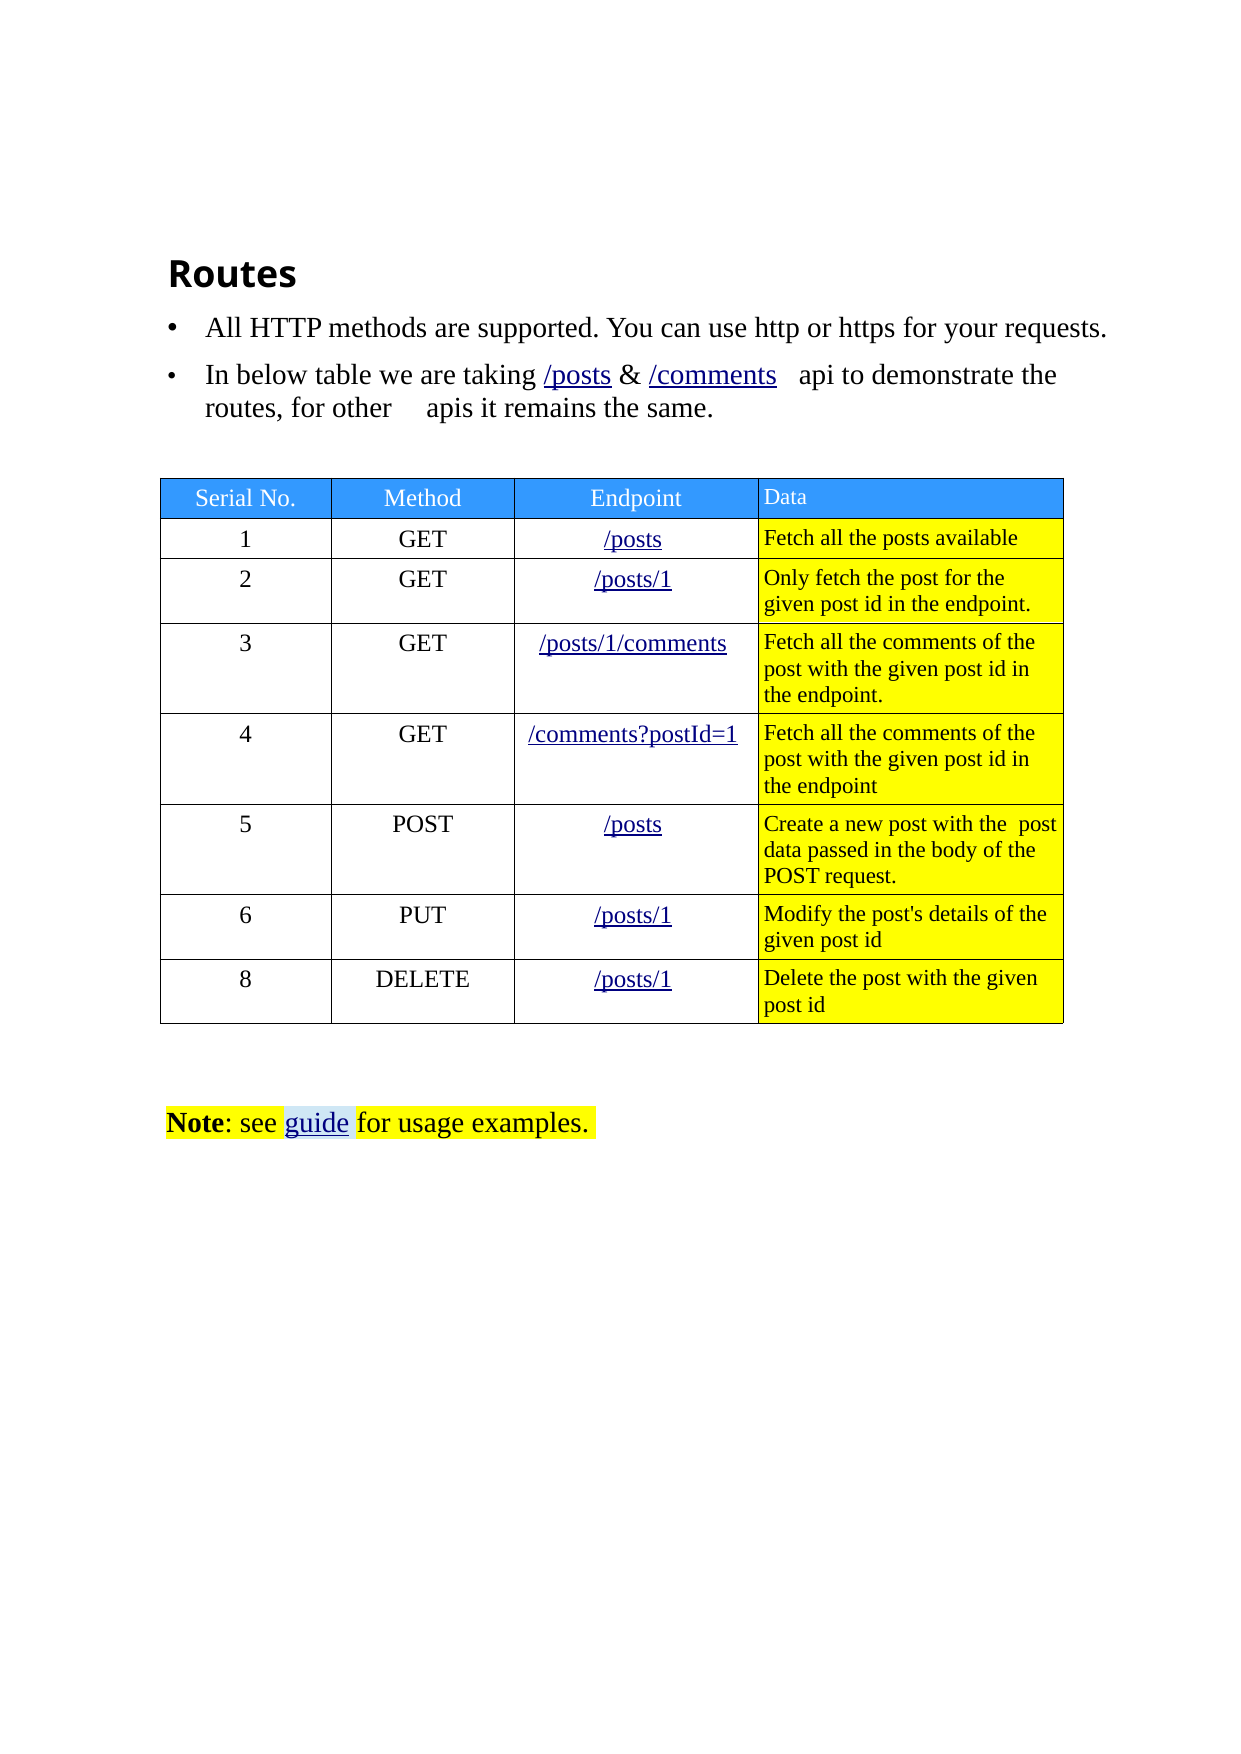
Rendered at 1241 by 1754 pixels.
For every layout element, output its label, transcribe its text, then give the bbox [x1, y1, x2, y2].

table_cell POST [332, 805, 514, 894]
text Note: see guide for usage examples. [92, 1106, 1123, 1139]
table_cell 4 [161, 714, 331, 804]
table_cell DELETE [332, 960, 514, 1023]
table_cell /posts [515, 519, 758, 558]
table_cell Fetch all the comments of the post with the given post id in the endpoint [759, 714, 1063, 804]
table_cell Fetch all the posts available [759, 519, 1063, 558]
table_cell 8 [161, 960, 331, 1023]
table_cell 6 [161, 895, 331, 959]
table_cell /comments?postId=1 [515, 714, 758, 804]
table_cell 2 [161, 559, 331, 622]
table_cell 5 [161, 805, 331, 894]
list In below table we are taking /posts & /comments api to demonstrate the routes, for other apis it remains the same. [167, 357, 1123, 424]
table_cell Only fetch the post for the given post id in the endpoint. [759, 559, 1063, 622]
table_header Serial No. [161, 479, 331, 518]
table_cell Fetch all the comments of the post with the given post id in the endpoint. [759, 624, 1063, 713]
table_cell /posts/1/comments [515, 624, 758, 713]
subtitle Routes [92, 247, 1123, 298]
table_cell Modify the post's details of the given post id [759, 895, 1063, 959]
table_header Endpoint [515, 479, 758, 518]
table_cell GET [332, 714, 514, 804]
table_header Method [332, 479, 514, 518]
table_cell 1 [161, 519, 331, 558]
table_cell GET [332, 559, 514, 622]
table_cell /posts [515, 805, 758, 894]
table_cell /posts/1 [515, 895, 758, 959]
table_cell /posts/1 [515, 960, 758, 1023]
table_cell Create a new post with the post data passed in the body of the POST request. [759, 805, 1063, 894]
table_cell /posts/1 [515, 559, 758, 622]
list All HTTP methods are supported. You can use http or https for your requests. [167, 311, 1123, 344]
table_cell GET [332, 519, 514, 558]
table_cell PUT [332, 895, 514, 959]
table_cell 3 [161, 624, 331, 713]
table_cell GET [332, 624, 514, 713]
table_cell Delete the post with the given post id [759, 960, 1063, 1023]
table_header Data [759, 479, 1063, 518]
